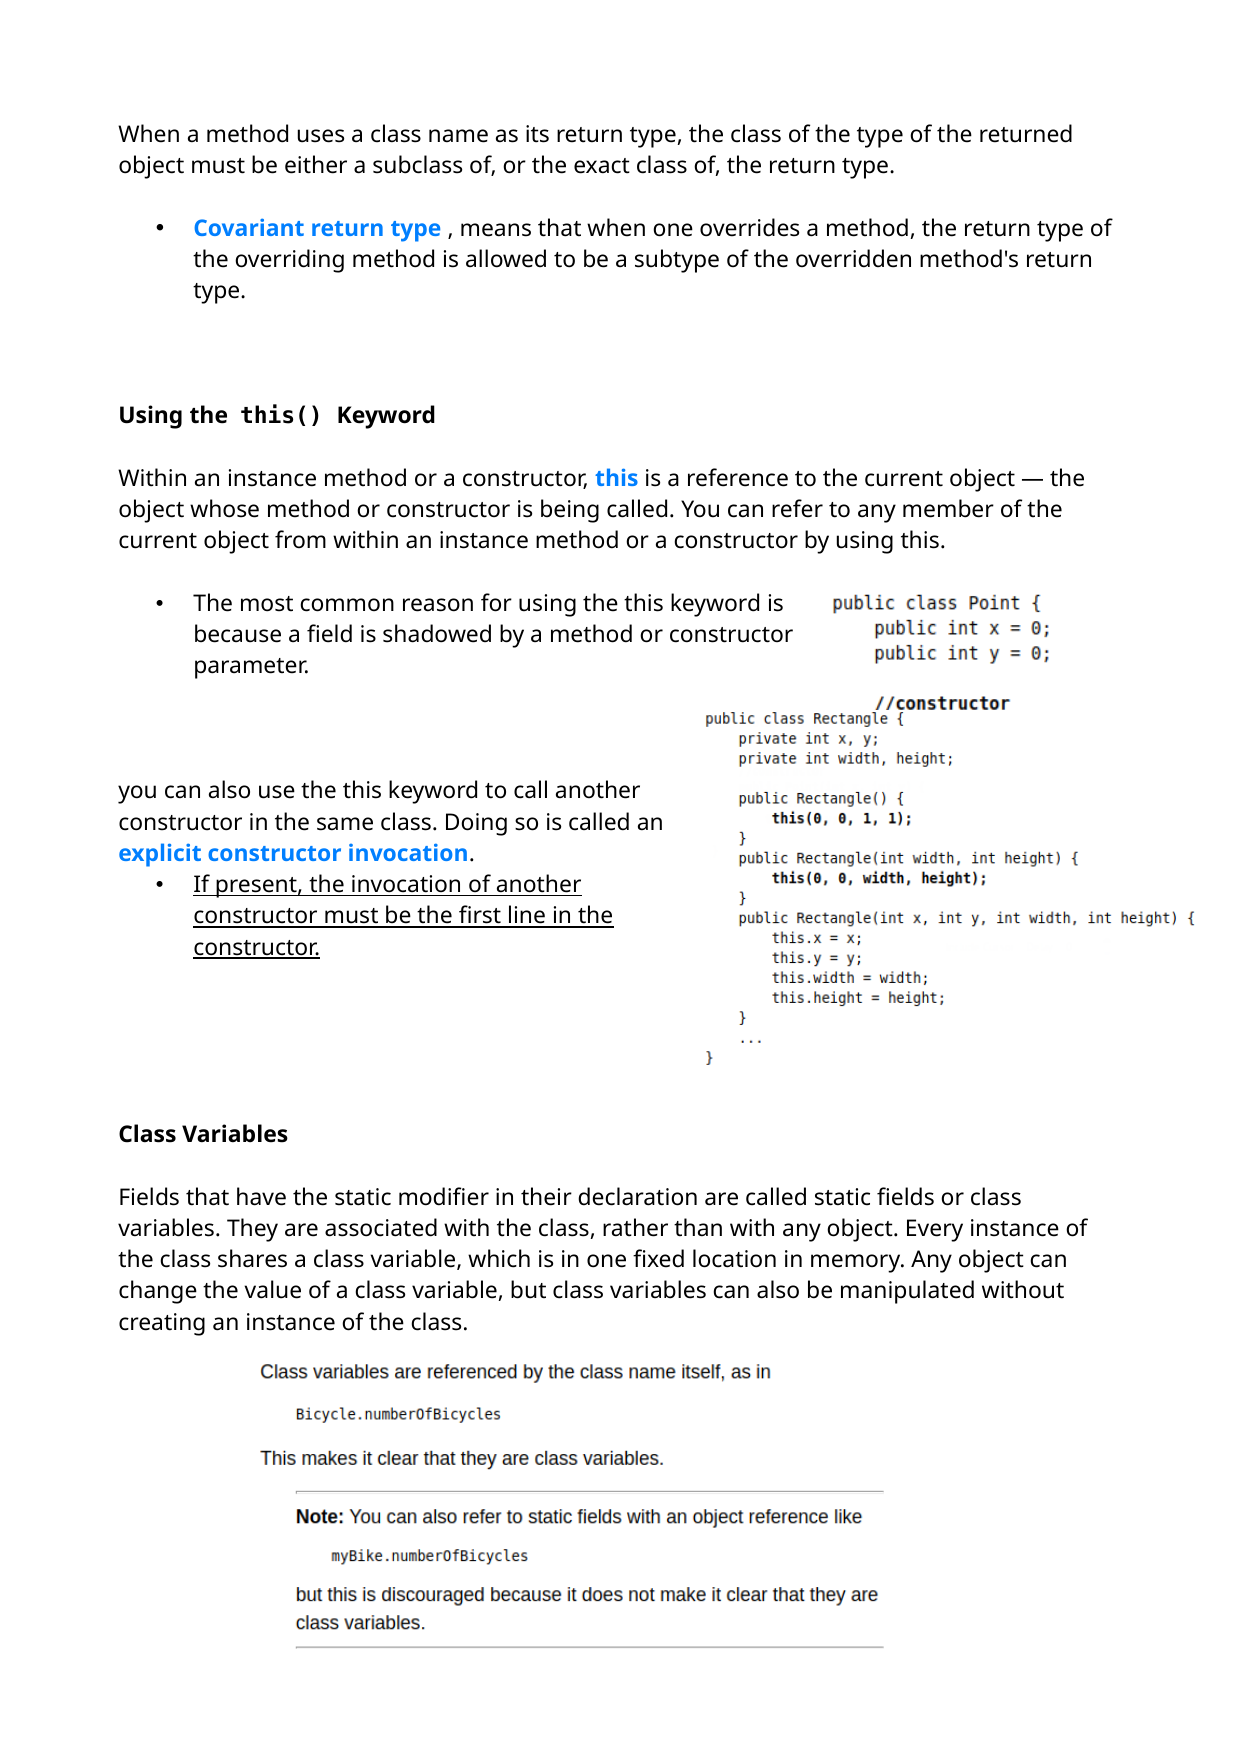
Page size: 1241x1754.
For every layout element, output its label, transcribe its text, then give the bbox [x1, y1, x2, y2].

text Using the this() Keyword [118, 399, 1122, 431]
text When a method uses a class name as its return type, the class of the type of the returned object must be either a subclass of, or the exact class of, the return type. [118, 118, 1122, 181]
text Fields that have the static modifier in their declaration are called static fields or class variables. They are associated with the class, rather than with any object. Every instance of the class shares a class variable, which is in one fixed location in memory. Any object can change the value of a class variable, but class variables can also be manipulated without creating an instance of the class. [118, 1181, 1122, 1337]
picture [257, 1360, 885, 1652]
list The most common reason for using the this keyword is because a field is shadowed by a method or constructor parameter. [156, 587, 1122, 681]
picture [699, 591, 1198, 1067]
list If present, the invocation of another constructor must be the first line in the constructor. [156, 868, 699, 962]
text Within an instance method or a constructor, this is a reference to the current object — the object whose method or constructor is being called. You can refer to any member of the current object from within an instance method or a constructor by using this. [118, 462, 1122, 556]
text you can also use the this keyword to call another constructor in the same class. Doing so is called an explicit constructor invocation. [118, 774, 699, 868]
list Covariant return type , means that when one overrides a method, the return type of the overriding method is allowed to be a subtype of the overridden method's return type. [156, 212, 1122, 306]
text Class Variables [118, 1118, 1122, 1149]
